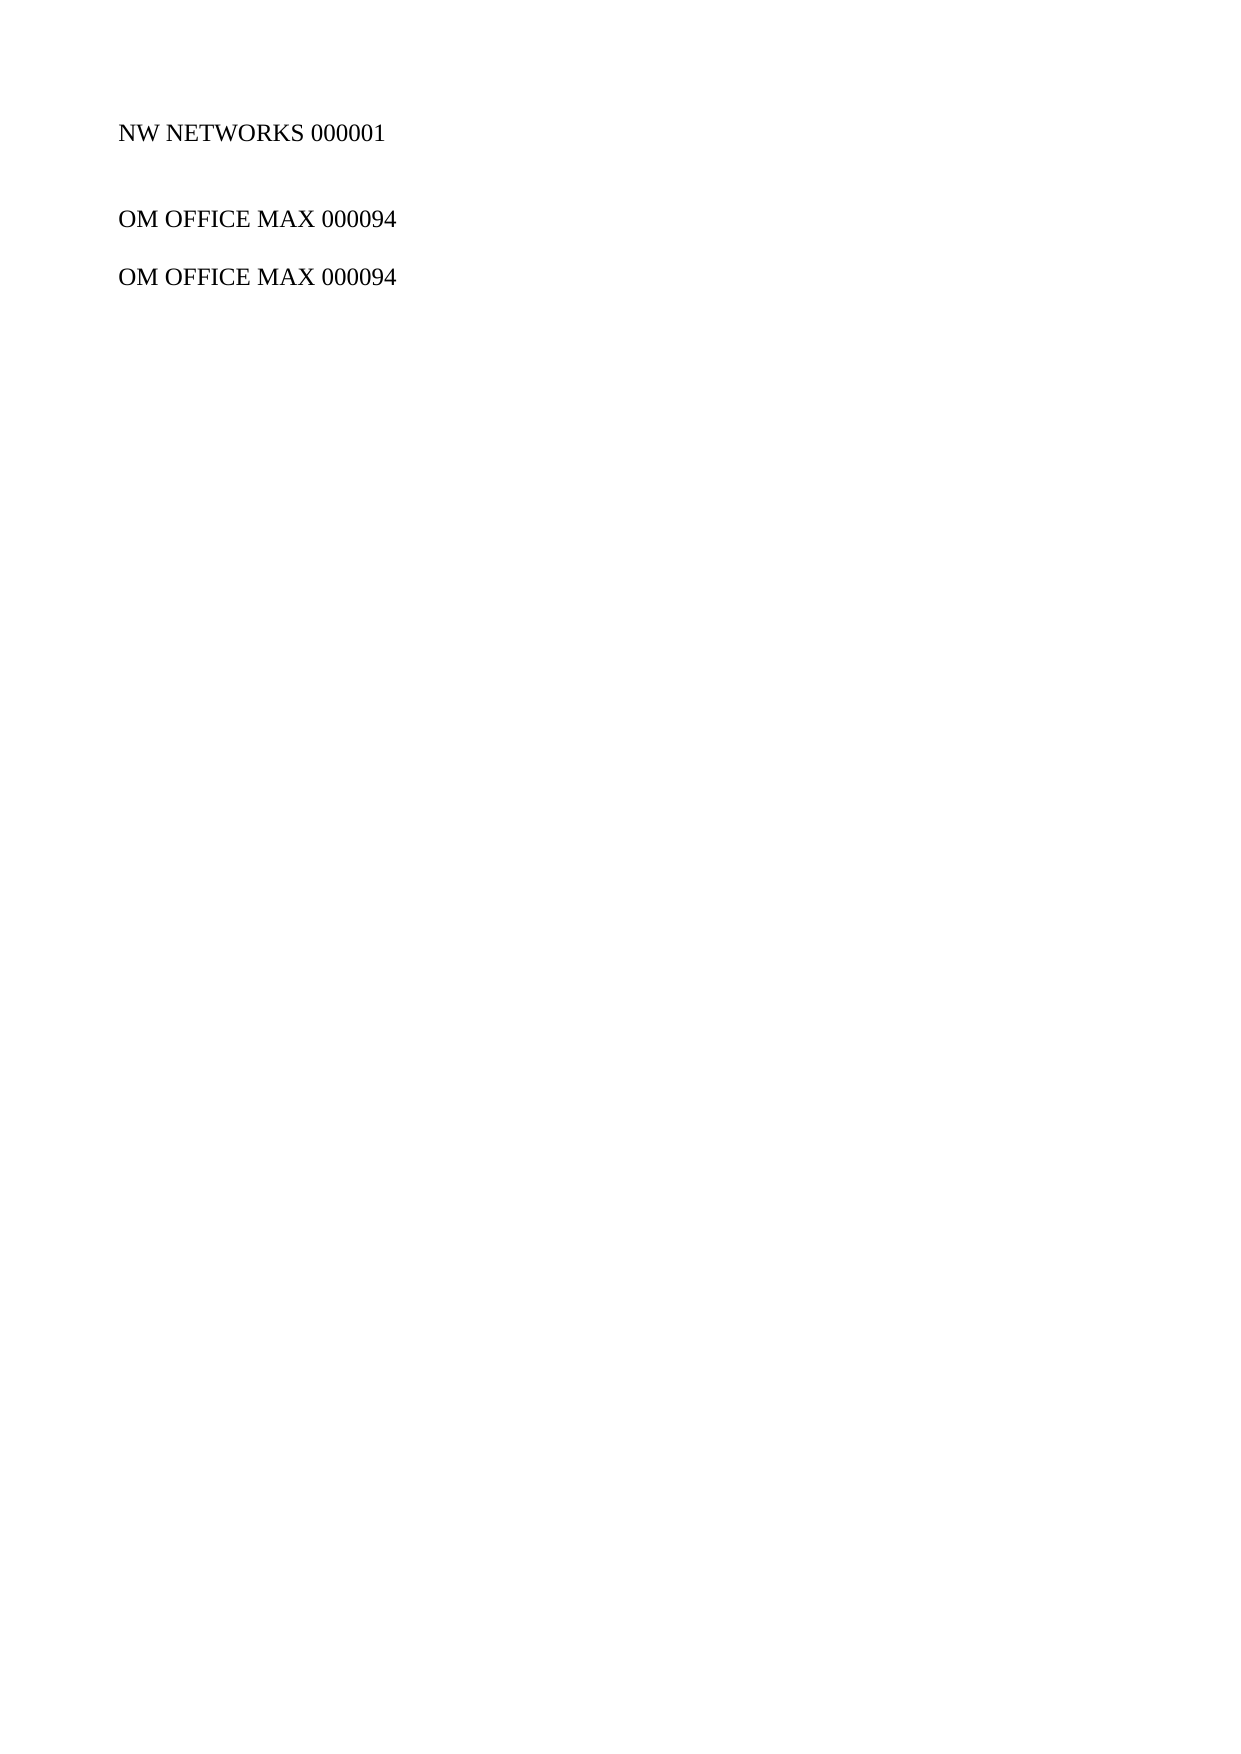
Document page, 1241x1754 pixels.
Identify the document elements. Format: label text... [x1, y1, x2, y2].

text NW NETWORKS 000001 [118, 118, 1122, 147]
text OM OFFICE MAX 000094 [118, 204, 1122, 233]
text OM OFFICE MAX 000094 [118, 262, 1122, 291]
